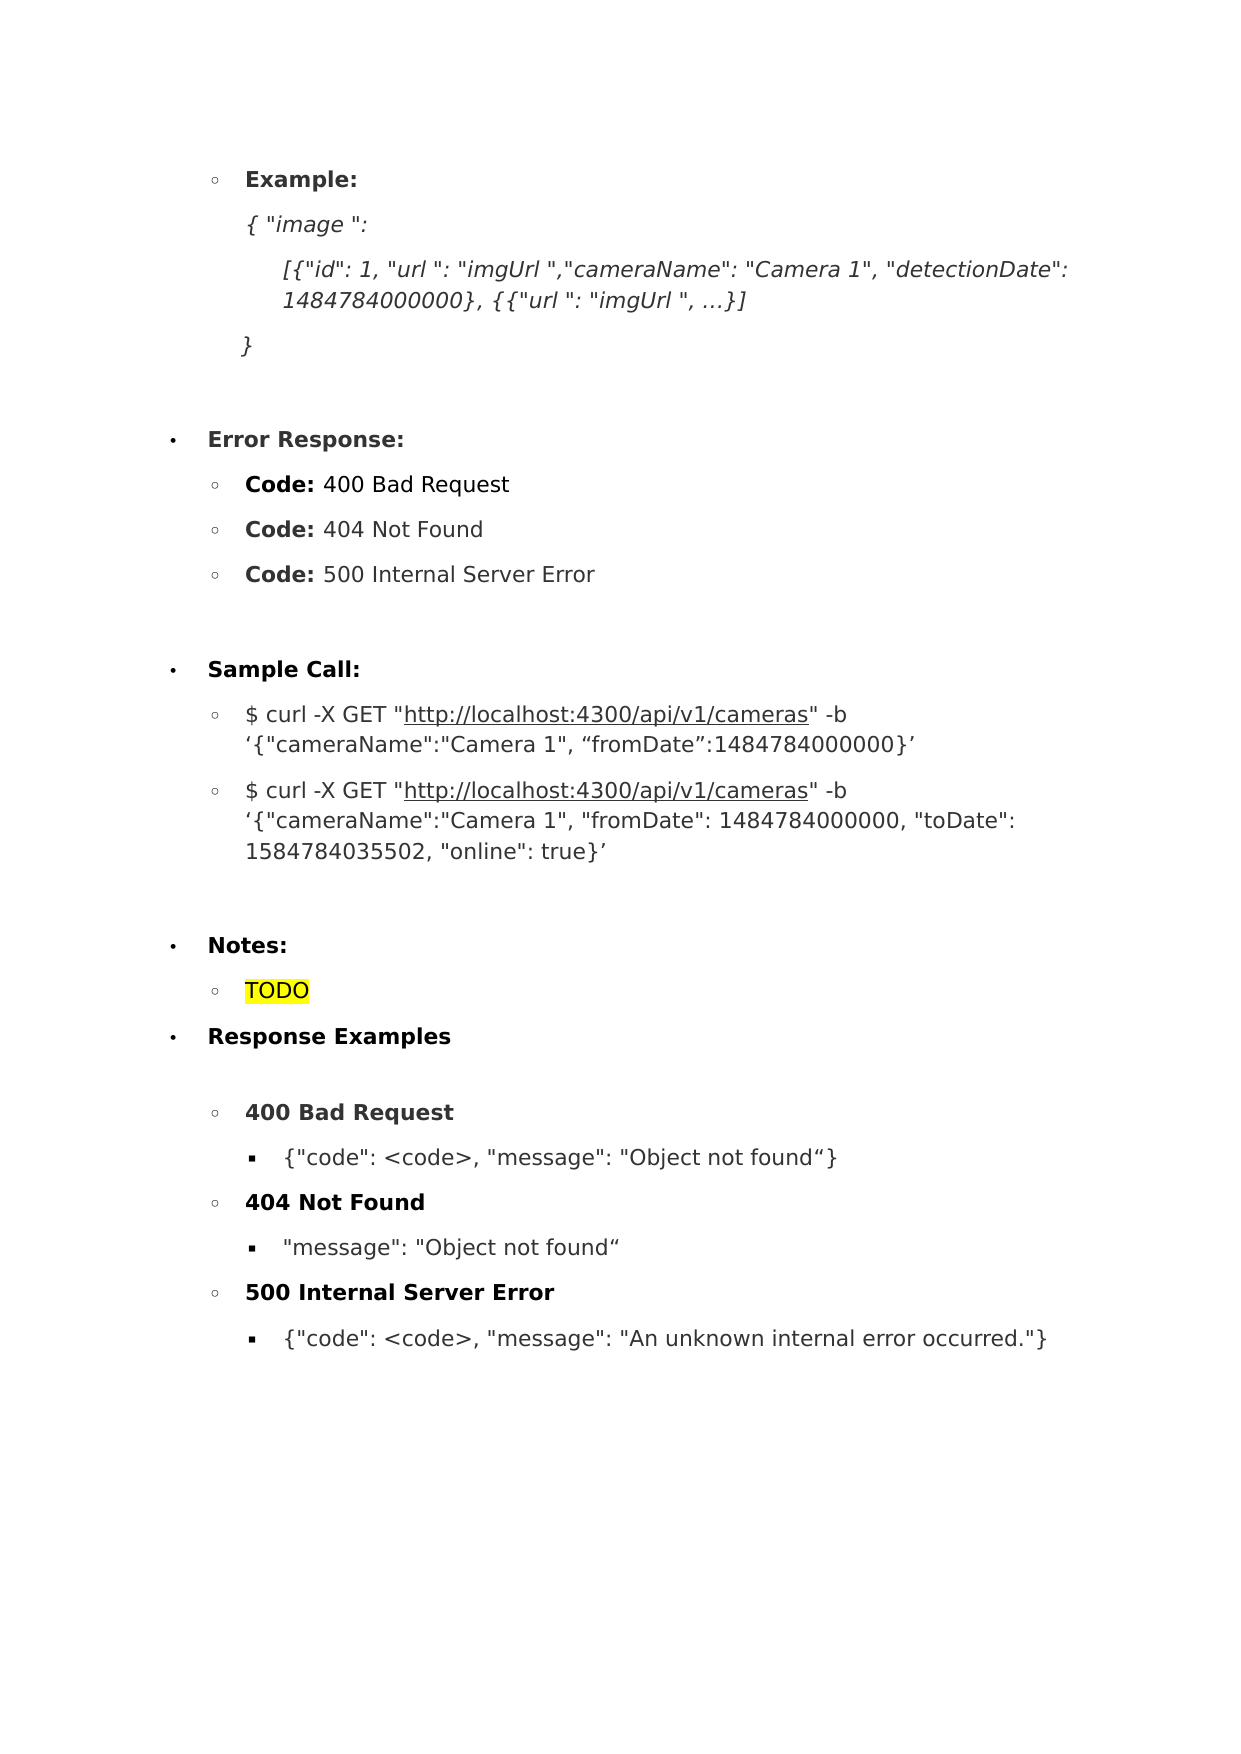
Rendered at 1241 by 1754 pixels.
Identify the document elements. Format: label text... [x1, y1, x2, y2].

list Example: [207, 167, 1122, 192]
list Code: 400 Bad Request [207, 472, 1122, 498]
list "message": "Object not found“ [245, 1235, 1122, 1261]
list Code: 500 Internal Server Error [207, 562, 1122, 588]
list 400 Bad Request [207, 1099, 1122, 1125]
list [{"id": 1, "url ": "imgUrl ","cameraName": "Camera 1", "detectionDate": 1484784000000}, {{"url ": "imgUrl ", …}] [245, 257, 1122, 313]
list TODO [207, 978, 1122, 1004]
list Sample Call: [170, 657, 1122, 682]
list Notes: [170, 933, 1122, 959]
list $ curl -X GET "http://localhost:4300/api/v1/cameras" -b ‘{"cameraName":"Camera 1", "fromDate": 1484784000000, "toDate": 1584784035502, "online": true}’ [207, 778, 1122, 864]
list {"code": <code>, "message": "Object not found“} [245, 1145, 1122, 1170]
text } [118, 333, 1122, 358]
list { "image ": [207, 212, 1122, 237]
list 404 Not Found [207, 1190, 1122, 1216]
list Code: 404 Not Found [207, 517, 1122, 543]
list $ curl -X GET "http://localhost:4300/api/v1/cameras" -b ‘{"cameraName":"Camera 1", “fromDate”:1484784000000}’ [207, 702, 1122, 758]
list Error Response: [170, 427, 1122, 452]
list Response Examples [170, 1024, 1122, 1080]
list {"code": <code>, "message": "An unknown internal error occurred."} [245, 1326, 1122, 1351]
list 500 Internal Server Error [207, 1280, 1122, 1306]
